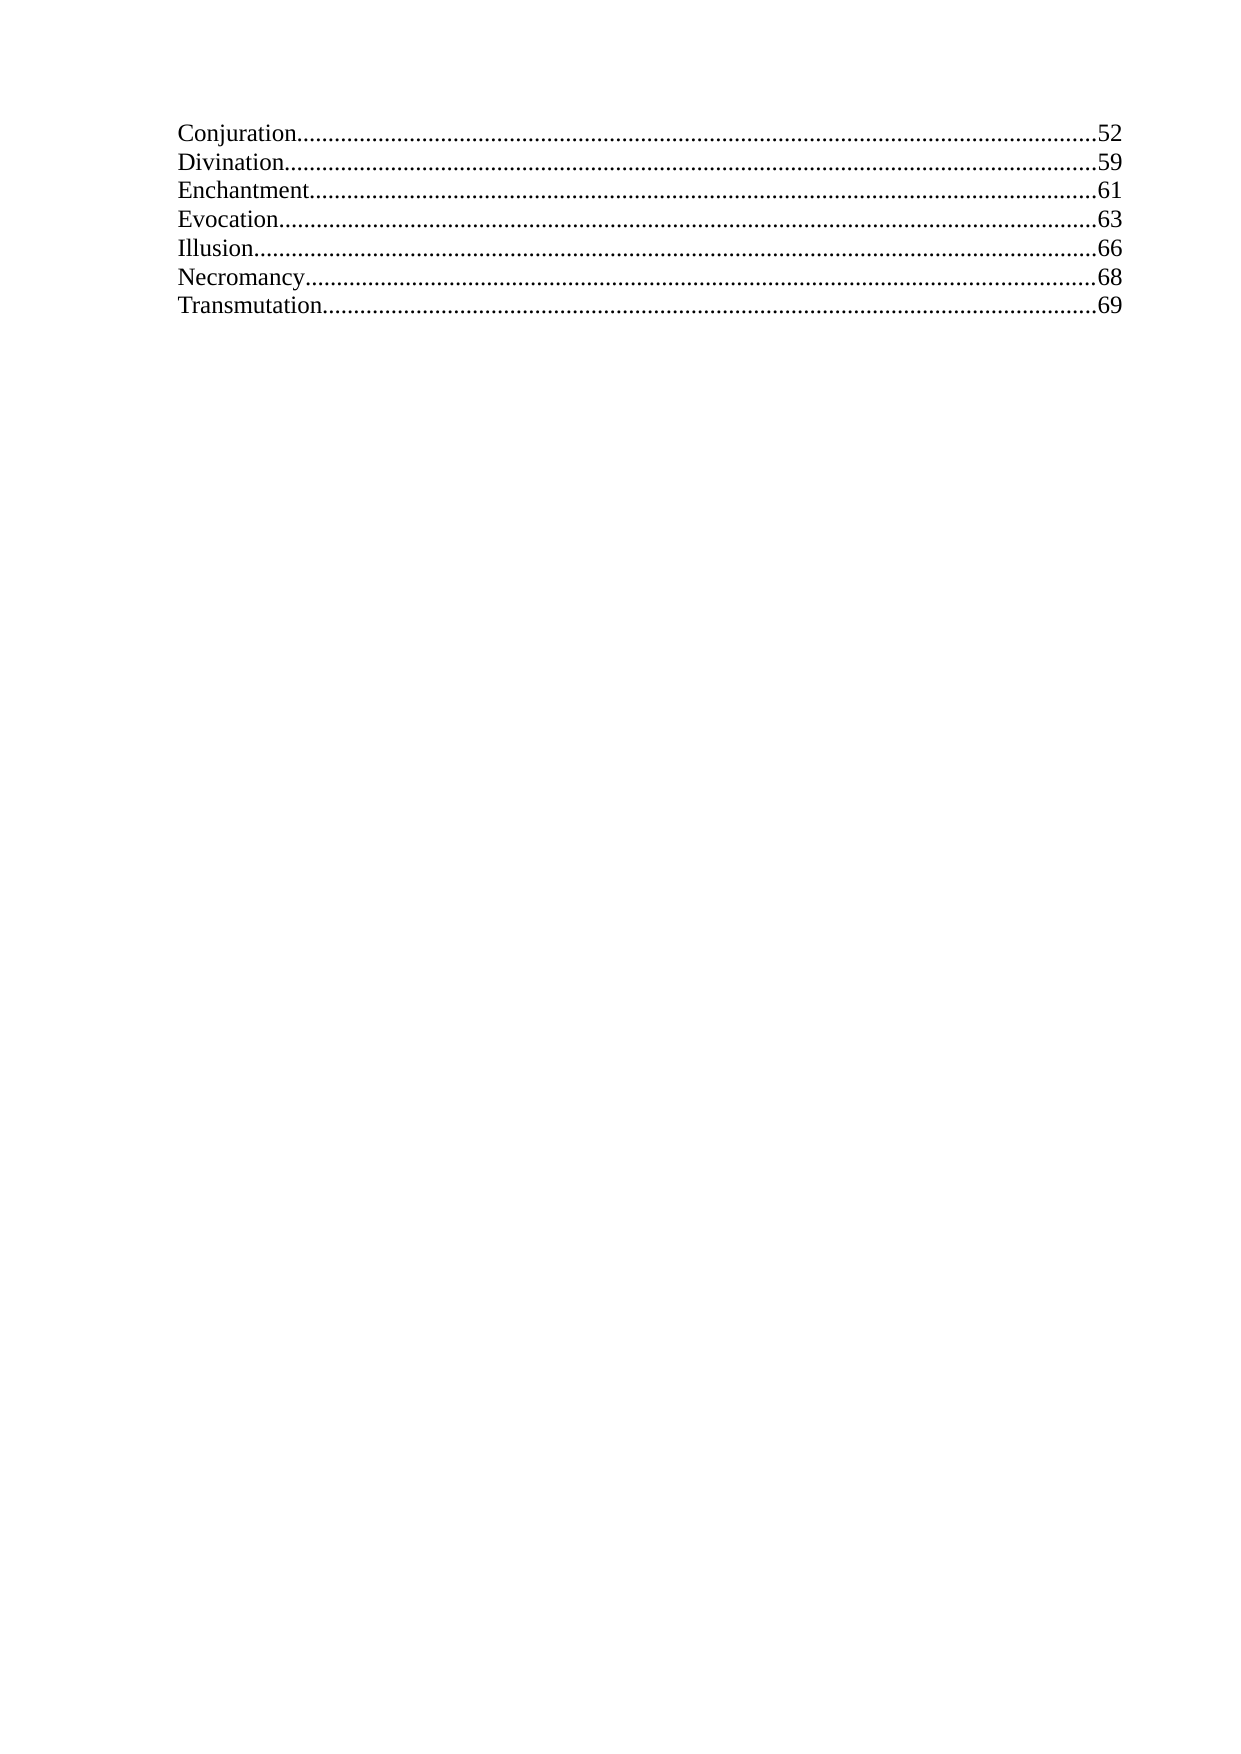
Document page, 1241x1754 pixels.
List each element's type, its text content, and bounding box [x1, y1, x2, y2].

text Enchantment 61 [177, 176, 1122, 204]
text Transmutation 69 [177, 291, 1122, 319]
text Evocation 63 [177, 204, 1122, 233]
text Illusion 66 [177, 233, 1122, 262]
text Necromancy 68 [177, 262, 1122, 291]
text Divination 59 [177, 147, 1122, 176]
text Conjuration 52 [177, 118, 1122, 147]
